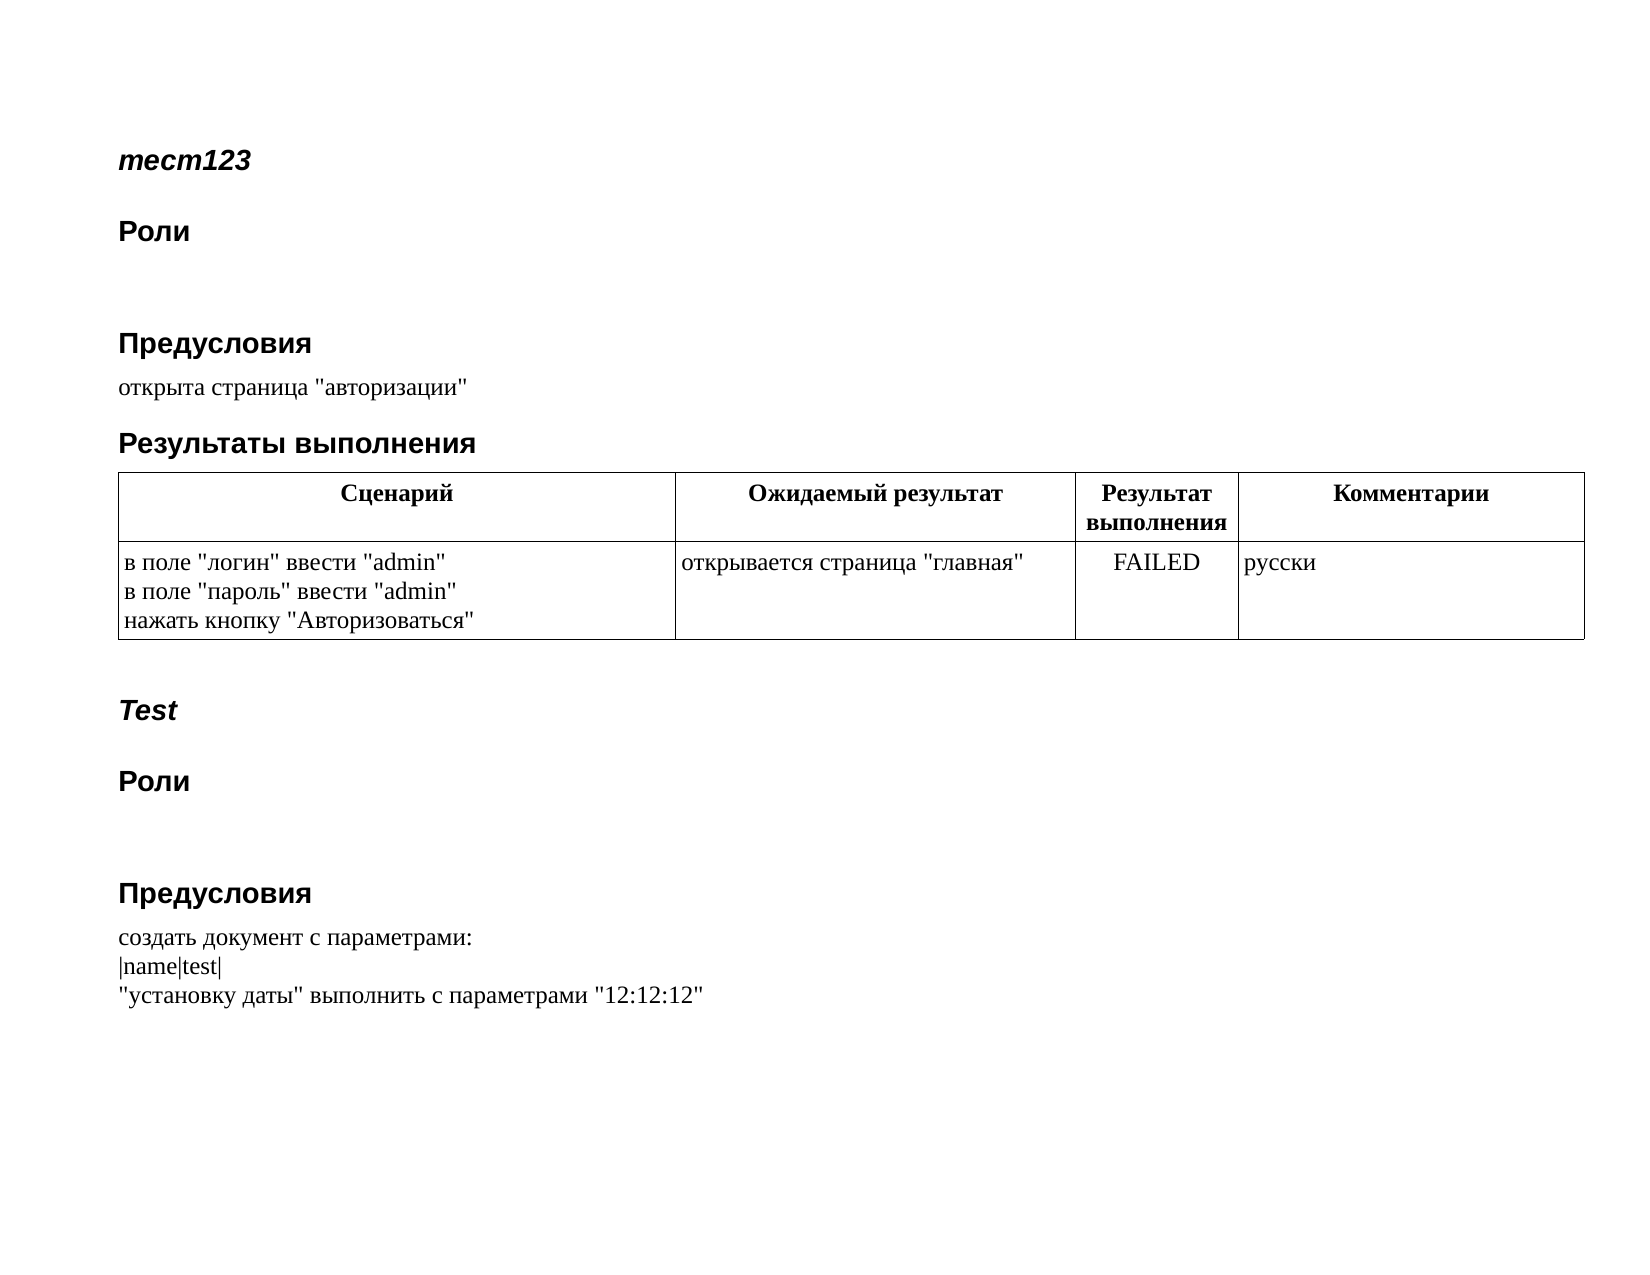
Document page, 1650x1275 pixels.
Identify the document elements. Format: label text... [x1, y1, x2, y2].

table_cell в поле "логин" ввести "admin" в поле "пароль" ввести "admin" нажать кнопку "Авторизоваться" [119, 542, 675, 639]
table_header Результат выполнения [1076, 473, 1238, 541]
text открыта страница "авторизации" [118, 372, 1532, 401]
subtitle тест123 [118, 143, 1532, 177]
table_cell русски [1239, 542, 1584, 639]
table_header Сценарий [119, 473, 675, 541]
table_cell открывается страница "главная" [676, 542, 1075, 639]
subtitle Роли [118, 214, 1532, 248]
table_header Ожидаемый результат [676, 473, 1075, 541]
subtitle Предусловия [118, 876, 1532, 910]
subtitle Предусловия [118, 326, 1532, 360]
subtitle Test [118, 693, 1532, 727]
text создать документ с параметрами: |name|test| "установку даты" выполнить с параметрами "12:12:12" [118, 922, 1532, 1009]
subtitle Результаты выполнения [118, 426, 1532, 460]
table_cell FAILED [1076, 542, 1238, 639]
subtitle Роли [118, 764, 1532, 798]
table_header Комментарии [1239, 473, 1584, 541]
